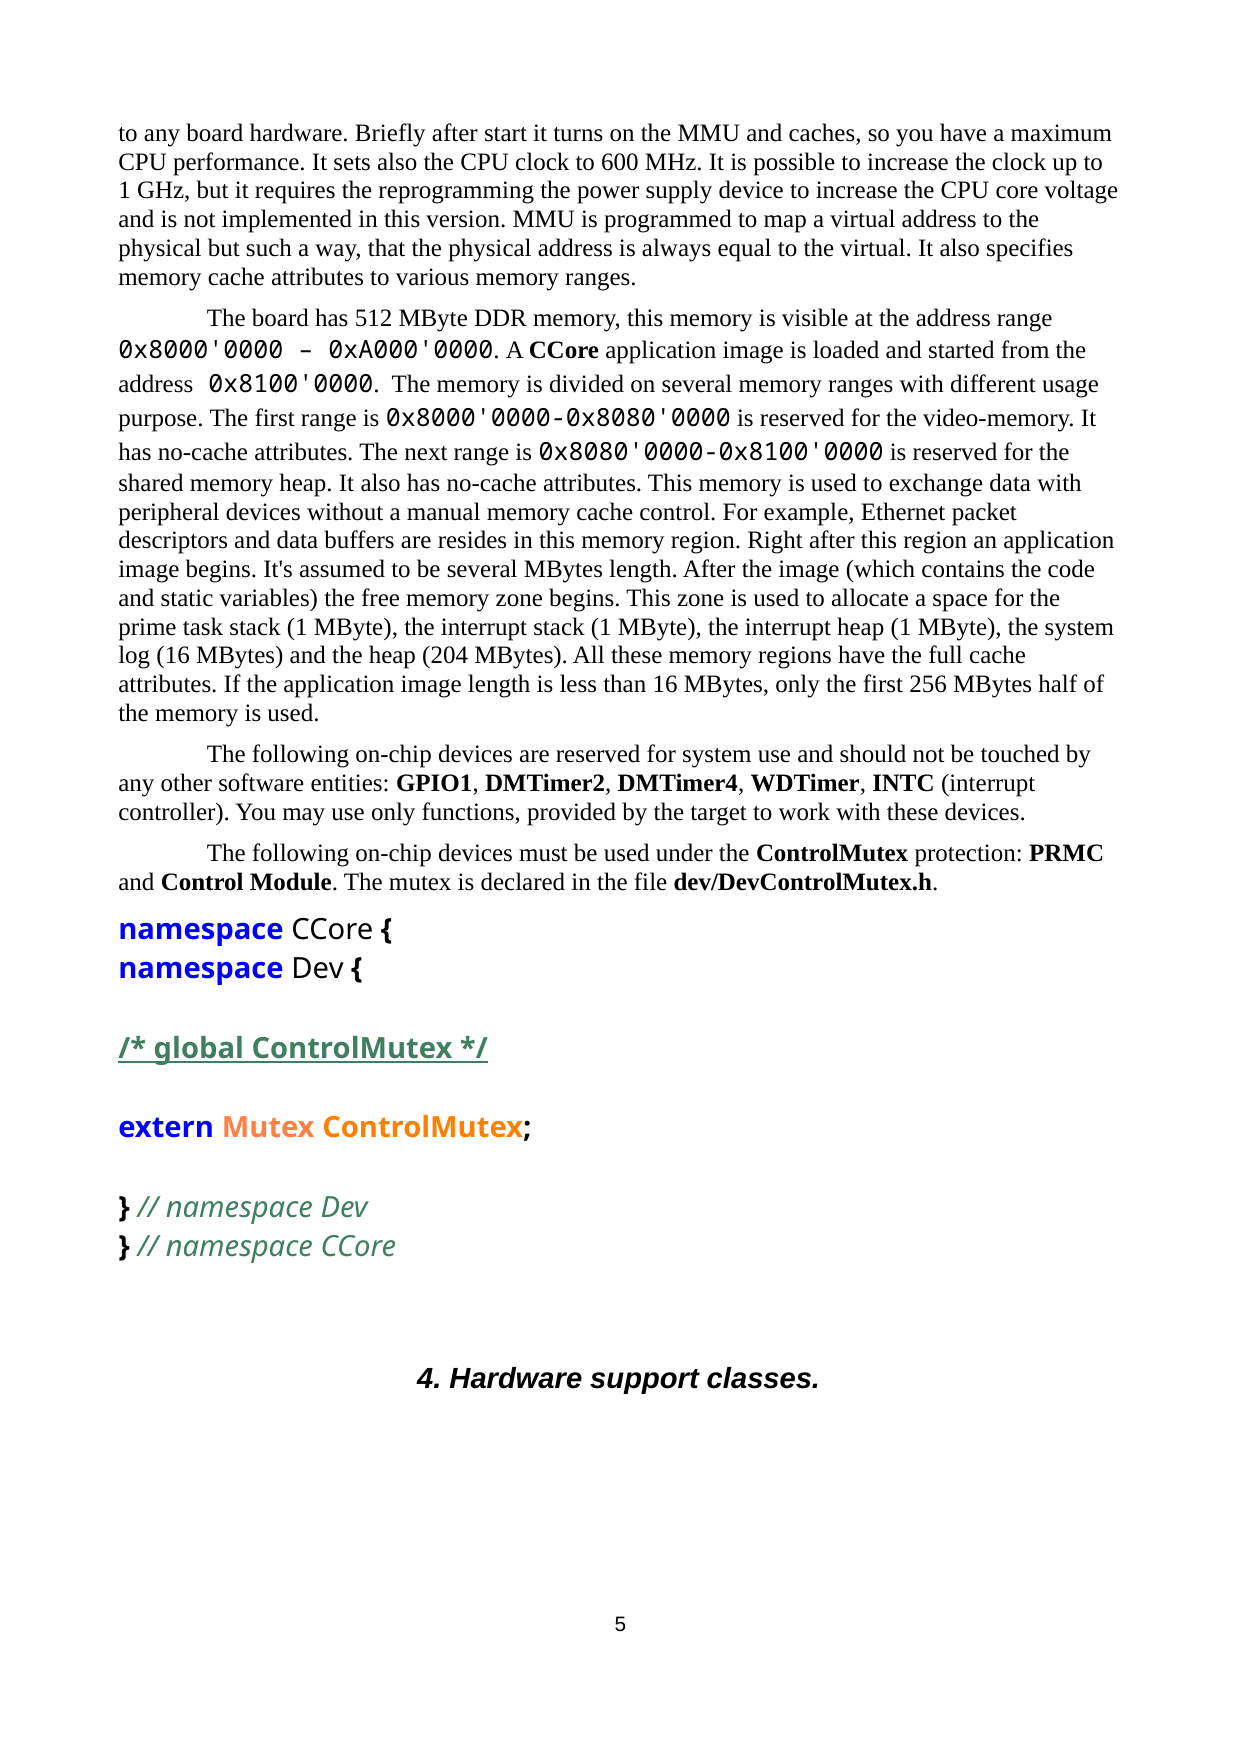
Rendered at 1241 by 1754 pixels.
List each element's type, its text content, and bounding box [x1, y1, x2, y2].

text namespace CCore { [118, 908, 1122, 948]
text The following on-chip devices must be used under the ControlMutex protection: PRMC and Control Module. The mutex is declared in the file dev/DevControlMutex.h. [118, 838, 1122, 896]
text The board has 512 MByte DDR memory, this memory is visible at the address range 0x8000'0000 – 0xA000'0000. A CCore application image is loaded and started from the address 0x8100'0000. The memory is divided on several memory ranges with different usage purpose. The first range is 0x8000'0000-0x8080'0000 is reserved for the video-memory. It has no-cache attributes. The next range is 0x8080'0000-0x8100'0000 is reserved for the shared memory heap. It also has no-cache attributes. This memory is used to exchange data with peripheral devices without a manual memory cache control. For example, Ethernet packet descriptors and data buffers are resides in this memory region. Right after this region an application image begins. It's assumed to be several MBytes length. After the image (which contains the code and static variables) the free memory zone begins. This zone is used to allocate a space for the prime task stack (1 MByte), the interrupt stack (1 MByte), the interrupt heap (1 MByte), the system log (16 MBytes) and the heap (204 MBytes). All these memory regions have the full cache attributes. If the application image length is less than 16 MBytes, only the first 256 MBytes half of the memory is used. [118, 303, 1122, 727]
text } // namespace CCore [118, 1226, 1122, 1265]
text extern Mutex ControlMutex; [118, 1107, 1122, 1146]
text /* global ControlMutex */ [118, 1027, 1122, 1067]
text namespace Dev { [118, 948, 1122, 987]
text to any board hardware. Briefly after start it turns on the MMU and caches, so you have a maximum CPU performance. It sets also the CPU clock to 600 MHz. It is possible to increase the clock up to 1 GHz, but it requires the reprogramming the power supply device to increase the CPU core voltage and is not implemented in this version. MMU is programmed to map a virtual address to the physical but such a way, that the physical address is always equal to the virtual. It also specifies memory cache attributes to various memory ranges. [118, 118, 1122, 291]
text The following on-chip devices are reserved for system use and should not be touched by any other software entities: GPIO1, DMTimer2, DMTimer4, WDTimer, INTC (interrupt controller). You may use only functions, provided by the target to work with these devices. [118, 739, 1122, 826]
text } // namespace Dev [118, 1186, 1122, 1226]
subtitle 4. Hardware support classes. [118, 1361, 1122, 1395]
